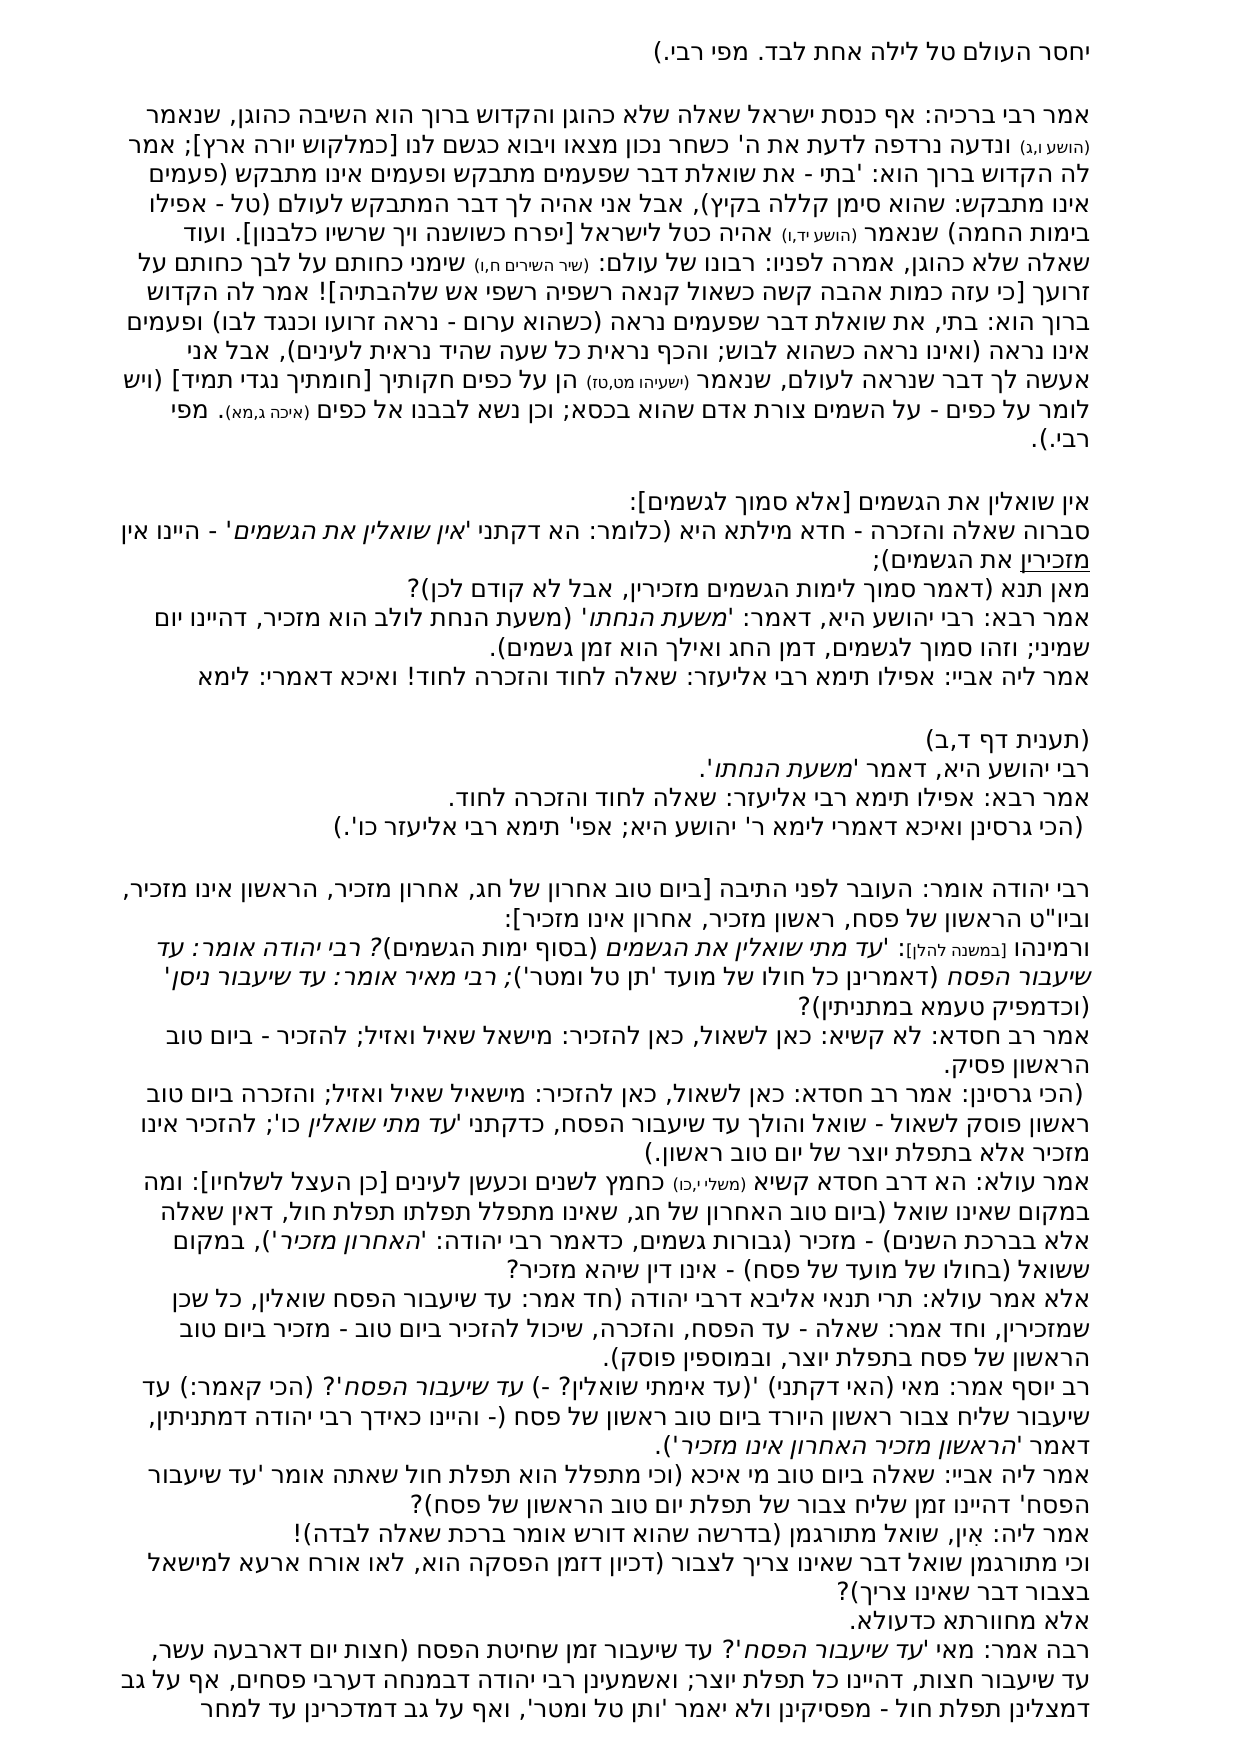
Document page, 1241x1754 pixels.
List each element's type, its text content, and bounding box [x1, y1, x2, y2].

text רב יוסף אמר: מאי (האי דקתני) '(עד אימתי שואלין? -) עד שיעבור הפסח'? (הכי קאמר:) עד שיעבור שליח צבור ראשון היורד ביום טוב ראשון של פסח (- והיינו כאידך רבי יהודה דמתניתין, דאמר 'הראשון מזכיר האחרון אינו מזכיר'). [120, 1373, 1090, 1461]
text אמר ליה: אִין, שואל מתורגמן (בדרשה שהוא דורש אומר ברכת שאלה לבדה)! [120, 1519, 1090, 1548]
text וכי מתורגמן שואל דבר שאינו צריך לצבור (דכיון דזמן הפסקה הוא, לאו אורח ארעא למישאל בצבור דבר שאינו צריך)? [120, 1548, 1090, 1607]
text (תענית דף ד,ב) [120, 725, 1090, 754]
text אלא אמר עולא: תרי תנאי אליבא דרבי יהודה (חד אמר: עד שיעבור הפסח שואלין, כל שכן שמזכירין, וחד אמר: שאלה - עד הפסח, והזכרה, שיכול להזכיר ביום טוב - מזכיר ביום טוב הראשון של פסח בתפלת יוצר, ובמוספין פוסק). [120, 1285, 1090, 1373]
text אין שואלין את הגשמים [אלא סמוך לגשמים]: [120, 487, 1090, 516]
text סברוה שאלה והזכרה - חדא מילתא היא (כלומר: הא דקתני 'אין שואלין את הגשמים' - היינו אין מזכירין את הגשמים); [120, 516, 1090, 575]
text אמר רבי ברכיה: אף כנסת ישראל שאלה שלא כהוגן והקדוש ברוך הוא השיבה כהוגן, שנאמר (הושע ו,ג) ונדעה נרדפה לדעת את ה' כשחר נכון מצאו ויבוא כגשם לנו [כמלקוש יורה ארץ]; אמר לה הקדוש ברוך הוא: 'בתי - את שואלת דבר שפעמים מתבקש ופעמים אינו מתבקש (פעמים אינו מתבקש: שהוא סימן קללה בקיץ), אבל אני אהיה לך דבר המתבקש לעולם (טל - אפילו בימות החמה) שנאמר (הושע יד,ו) אהיה כטל לישראל [יפרח כשושנה ויך שרשיו כלבנון]. ועוד שאלה שלא כהוגן, אמרה לפניו: רבונו של עולם: (שיר השירים ח,ו) שימני כחותם על לבך כחותם על זרועך [כי עזה כמות אהבה קשה כשאול קנאה רשפיה רשפי אש שלהבתיה]! אמר לה הקדוש ברוך הוא: בתי, את שואלת דבר שפעמים נראה (כשהוא ערום - נראה זרועו וכנגד לבו) ופעמים אינו נראה (ואינו נראה כשהוא לבוש; והכף נראית כל שעה שהיד נראית לעינים), אבל אני אעשה לך דבר שנראה לעולם, שנאמר (ישעיהו מט,טז) הן על כפים חקותיך [חומתיך נגדי תמיד] (ויש לומר על כפים - על השמים צורת אדם שהוא בכסא; וכן נשא לבבנו אל כפים (איכה ג,מא). מפי רבי.). [120, 101, 1090, 453]
text אמר עולא: הא דרב חסדא קשיא (משלי י,כו) כחמץ לשנים וכעשן לעינים [כן העצל לשלחיו]: ומה במקום שאינו שואל (ביום טוב האחרון של חג, שאינו מתפלל תפלתו תפלת חול, דאין שאלה אלא בברכת השנים) - מזכיר (גבורות גשמים, כדאמר רבי יהודה: 'האחרון מזכיר'), במקום ששואל (בחולו של מועד של פסח) - אינו דין שיהא מזכיר? [120, 1167, 1090, 1285]
text רבי יהודה אומר: העובר לפני התיבה [ביום טוב אחרון של חג, אחרון מזכיר, הראשון אינו מזכיר, וביו"ט הראשון של פסח, ראשון מזכיר, אחרון אינו מזכיר]: [120, 875, 1090, 933]
text (הכי גרסינן ואיכא דאמרי לימא ר' יהושע היא; אפי' תימא רבי אליעזר כו'.) [120, 812, 1090, 841]
text מאן תנא (דאמר סמוך לימות הגשמים מזכירין, אבל לא קודם לכן)? [120, 575, 1090, 604]
text אמר רבא: רבי יהושע היא, דאמר: 'משעת הנחתו' (משעת הנחת לולב הוא מזכיר, דהיינו יום שמיני; וזהו סמוך לגשמים, דמן החג ואילך הוא זמן גשמים). [120, 604, 1090, 662]
text ורמינהו [במשנה להלן]: 'עד מתי שואלין את הגשמים (בסוף ימות הגשמים)? רבי יהודה אומר: עד שיעבור הפסח (דאמרינן כל חולו של מועד 'תן טל ומטר'); רבי מאיר אומר: עד שיעבור ניסן' (וכדמפיק טעמא במתניתין)? [120, 933, 1090, 1021]
text אמר ליה אביי: שאלה ביום טוב מי איכא (וכי מתפלל הוא תפלת חול שאתה אומר 'עד שיעבור הפסח' דהיינו זמן שליח צבור של תפלת יום טוב הראשון של פסח)? [120, 1461, 1090, 1519]
text רבי יהושע היא, דאמר 'משעת הנחתו'. [120, 754, 1090, 783]
text אמר רב חסדא: לא קשיא: כאן לשאול, כאן להזכיר: מישאל שאיל ואזיל; להזכיר - ביום טוב הראשון פסיק. [120, 1021, 1090, 1079]
text (הכי גרסינן: אמר רב חסדא: כאן לשאול, כאן להזכיר: מישאיל שאיל ואזיל; והזכרה ביום טוב ראשון פוסק לשאול - שואל והולך עד שיעבור הפסח, כדקתני 'עד מתי שואלין כו'; להזכיר אינו מזכיר אלא בתפלת יוצר של יום טוב ראשון.) [120, 1079, 1090, 1167]
text אלא מחוורתא כדעולא. [120, 1607, 1090, 1636]
text אמר רבא: אפילו תימא רבי אליעזר: שאלה לחוד והזכרה לחוד. [120, 783, 1090, 812]
text רבה אמר: מאי 'עד שיעבור הפסח'? עד שיעבור זמן שחיטת הפסח (חצות יום דארבעה עשר, עד שיעבור חצות, דהיינו כל תפלת יוצר; ואשמעינן רבי יהודה דבמנחה דערבי פסחים, אף על גב דמצלינן תפלת חול - מפסיקינן ולא יאמר 'ותן טל ומטר', ואף על גב דמדכרינן עד למחר [120, 1636, 1090, 1723]
text אמר ליה אביי: אפילו תימא רבי אליעזר: שאלה לחוד והזכרה לחוד! ואיכא דאמרי: לימא [120, 662, 1090, 691]
text יחסר העולם טל לילה אחת לבד. מפי רבי.) [120, 37, 1090, 67]
